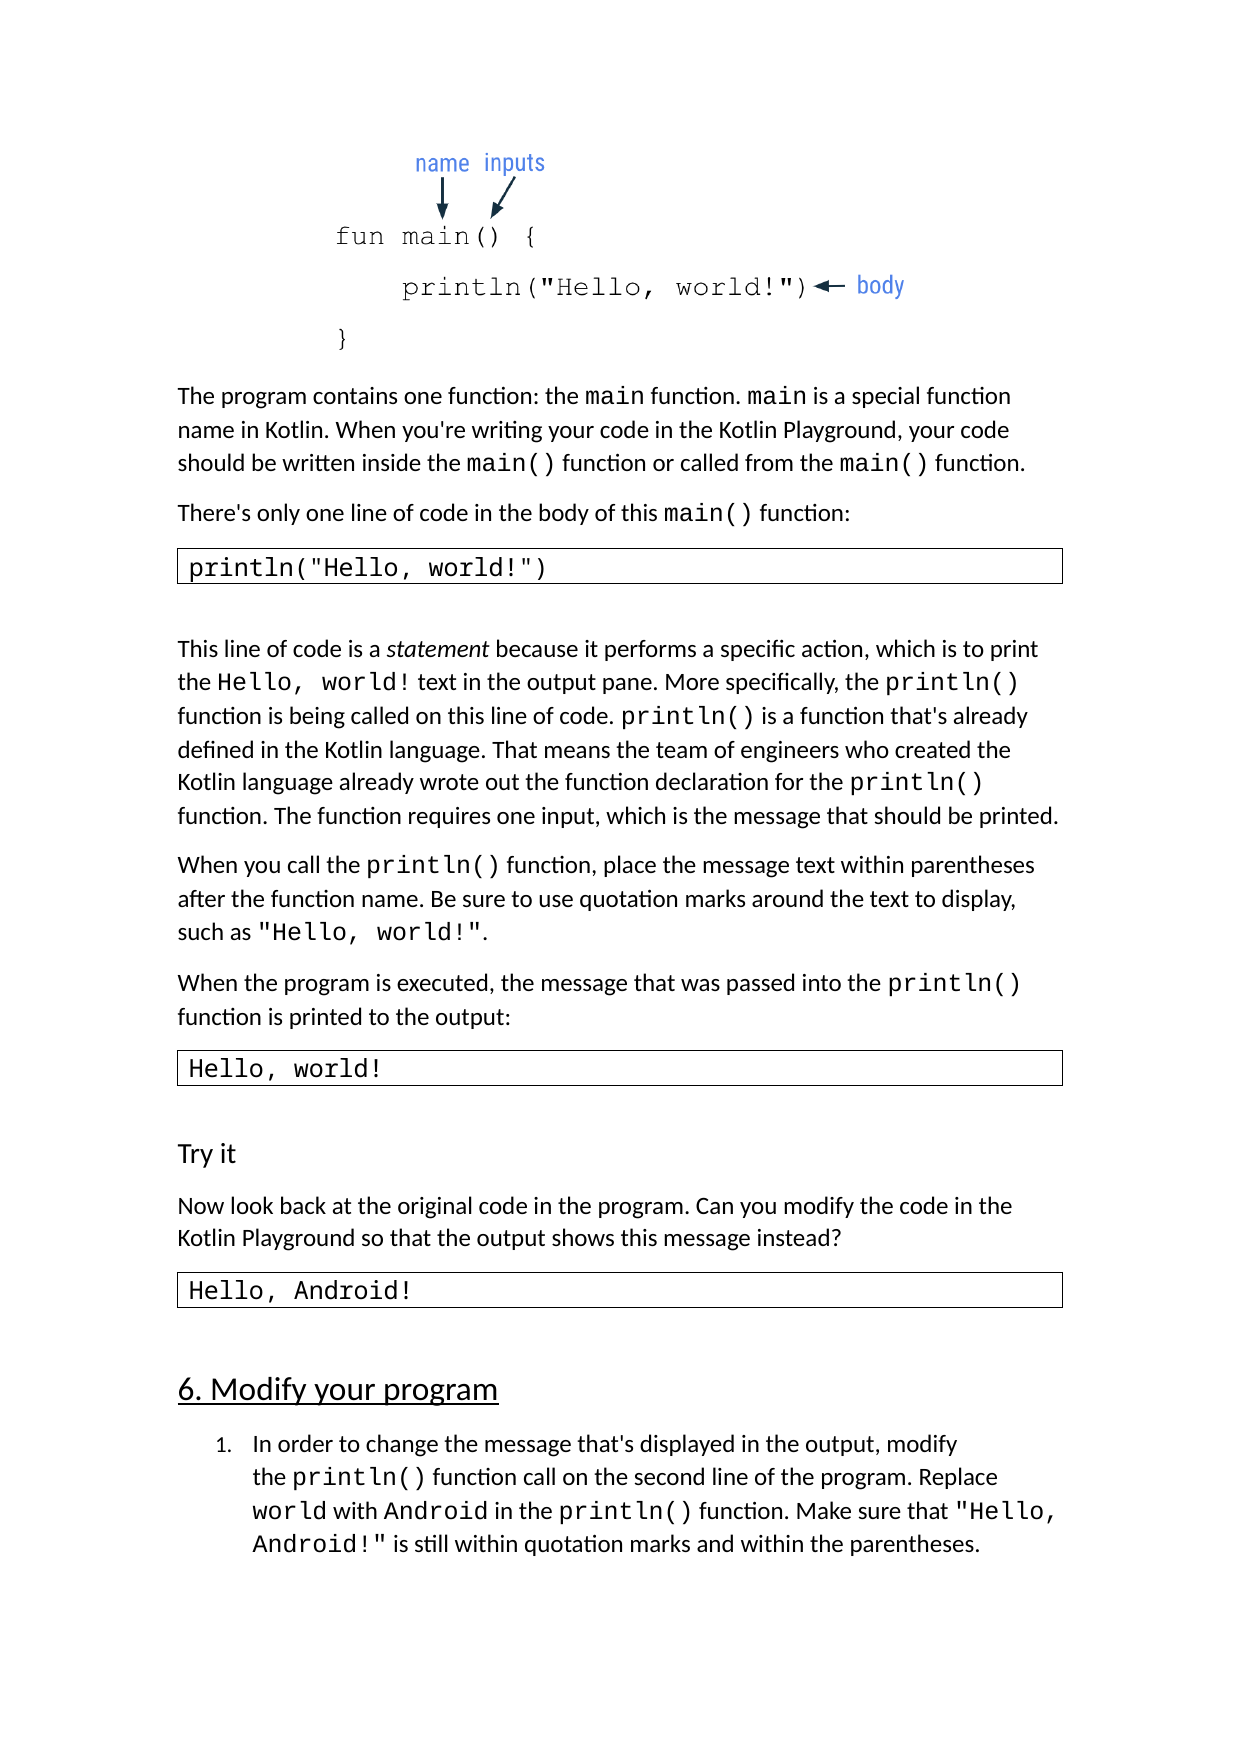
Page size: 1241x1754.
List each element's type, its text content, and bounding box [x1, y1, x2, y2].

text 6. Modify your program [177, 1368, 1063, 1409]
text There's only one line of code in the body of this main() function: [177, 498, 1063, 529]
text When the program is executed, the message that was passed into the println() function is printed to the output: [177, 967, 1063, 1031]
text When you call the println() function, place the message text within parentheses after the function name. Be sure to use quotation marks around the text to display, such as "Hello, world!". [177, 850, 1063, 948]
table_header Hello, world! [178, 1051, 1062, 1085]
text The program contains one function: the main function. main is a special function name in Kotlin. When you're writing your code in the Kotlin Playground, your code should be written inside the main() function or called from the main() function. [177, 381, 1063, 479]
table_header Hello, Android! [178, 1273, 1062, 1307]
text Now look back at the original code in the program. Can you modify the code in the Kotlin Playground so that the output shows this message instead? [177, 1190, 1063, 1253]
text Try it [177, 1135, 1063, 1171]
list In order to change the message that's displayed in the output, modify the println() function call on the second line of the program. Replace world with Android in the println() function. Make sure that "Hello, Android!" is still within quotation marks and within the parentheses. [215, 1428, 1063, 1560]
text This line of code is a statement because it performs a specific action, which is to print the Hello, world! text in the output pane. More specifically, the println() function is being called on this line of code. println() is a function that's already defined in the Kotlin language. That means the team of engineers who created the Kotlin language already wrote out the function declaration for the println() function. The function requires one input, which is the message that should be printed. [177, 634, 1063, 831]
table_header println("Hello, world!") [178, 549, 1062, 583]
